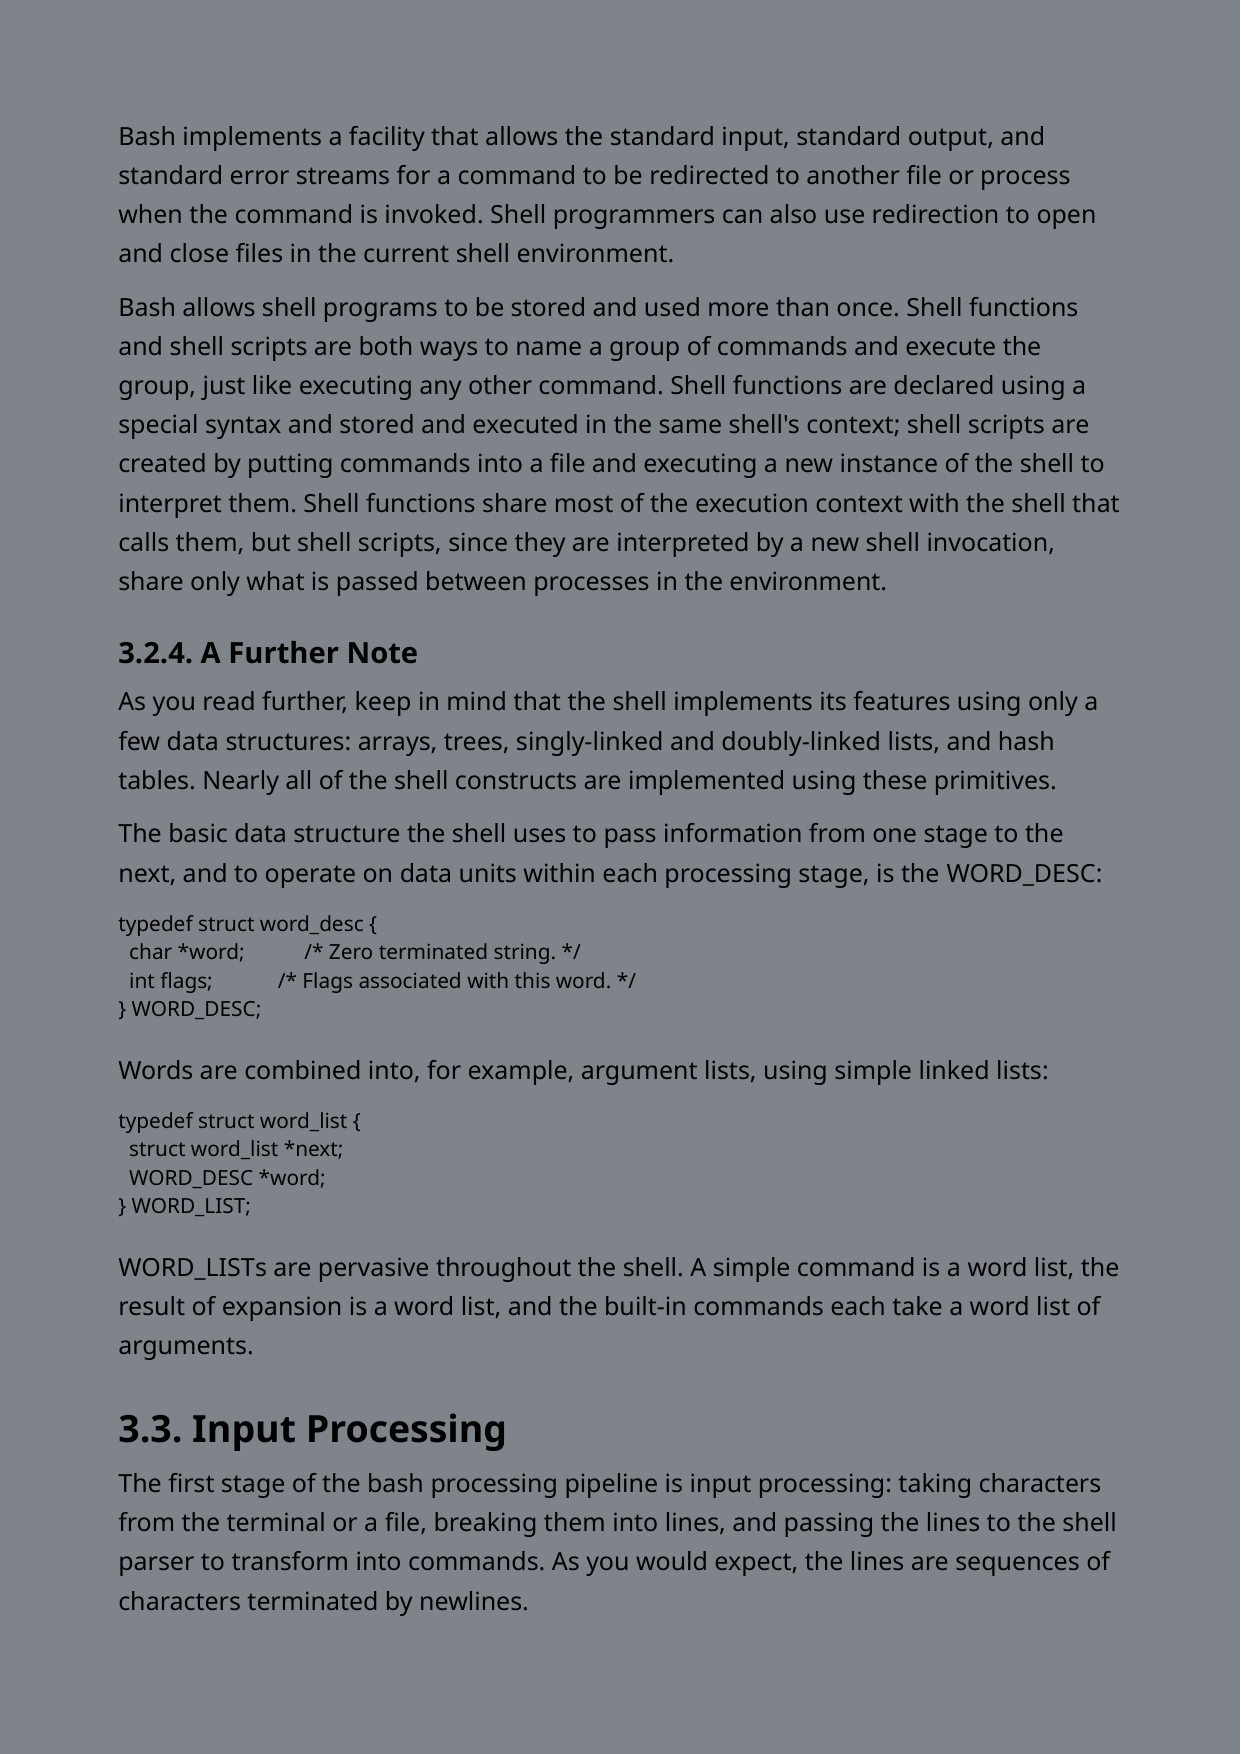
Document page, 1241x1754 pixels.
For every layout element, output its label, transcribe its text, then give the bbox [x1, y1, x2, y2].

text The basic data structure the shell uses to pass information from one stage to the next, and to operate on data units within each processing stage, is the WORD_DESC: [118, 816, 1122, 889]
text WORD_DESC *word; [118, 1163, 1122, 1191]
text struct word_list *next; [118, 1134, 1122, 1163]
text Bash implements a facility that allows the standard input, standard output, and standard error streams for a command to be redirected to another file or process when the command is invoked. Shell programmers can also use redirection to open and close files in the current shell environment. [118, 118, 1122, 270]
text The first stage of the bash processing pipeline is input processing: taking characters from the terminal or a file, breaking them into lines, and passing the lines to the shell parser to transform into commands. As you would expect, the lines are sequences of characters terminated by newlines. [118, 1466, 1122, 1617]
text } WORD_DESC; [118, 994, 1122, 1023]
subtitle 3.3. Input Processing [118, 1402, 1122, 1453]
subtitle 3.2.4. A Further Note [118, 632, 1122, 672]
text Bash allows shell programs to be stored and used more than once. Shell functions and shell scripts are both ways to name a group of commands and execute the group, just like executing any other command. Shell functions are declared using a special syntax and stored and executed in the same shell's context; shell scripts are created by putting commands into a file and executing a new instance of the shell to interpret them. Shell functions share most of the execution context with the shell that calls them, but shell scripts, since they are interpreted by a new shell invocation, share only what is passed between processes in the environment. [118, 289, 1122, 598]
text WORD_LISTs are pervasive throughout the shell. A simple command is a word list, the result of expansion is a word list, and the built-in commands each take a word list of arguments. [118, 1249, 1122, 1362]
text } WORD_LIST; [118, 1191, 1122, 1220]
text char *word; /* Zero terminated string. */ [118, 937, 1122, 966]
text As you read further, keep in mind that the shell implements its features using only a few data structures: arrays, trees, singly-linked and doubly-linked lists, and hash tables. Nearly all of the shell constructs are implemented using these primitives. [118, 684, 1122, 796]
text typedef struct word_list { [118, 1106, 1122, 1134]
text int flags; /* Flags associated with this word. */ [118, 966, 1122, 994]
text Words are combined into, for example, argument lists, using simple linked lists: [118, 1052, 1122, 1086]
text typedef struct word_desc { [118, 909, 1122, 937]
